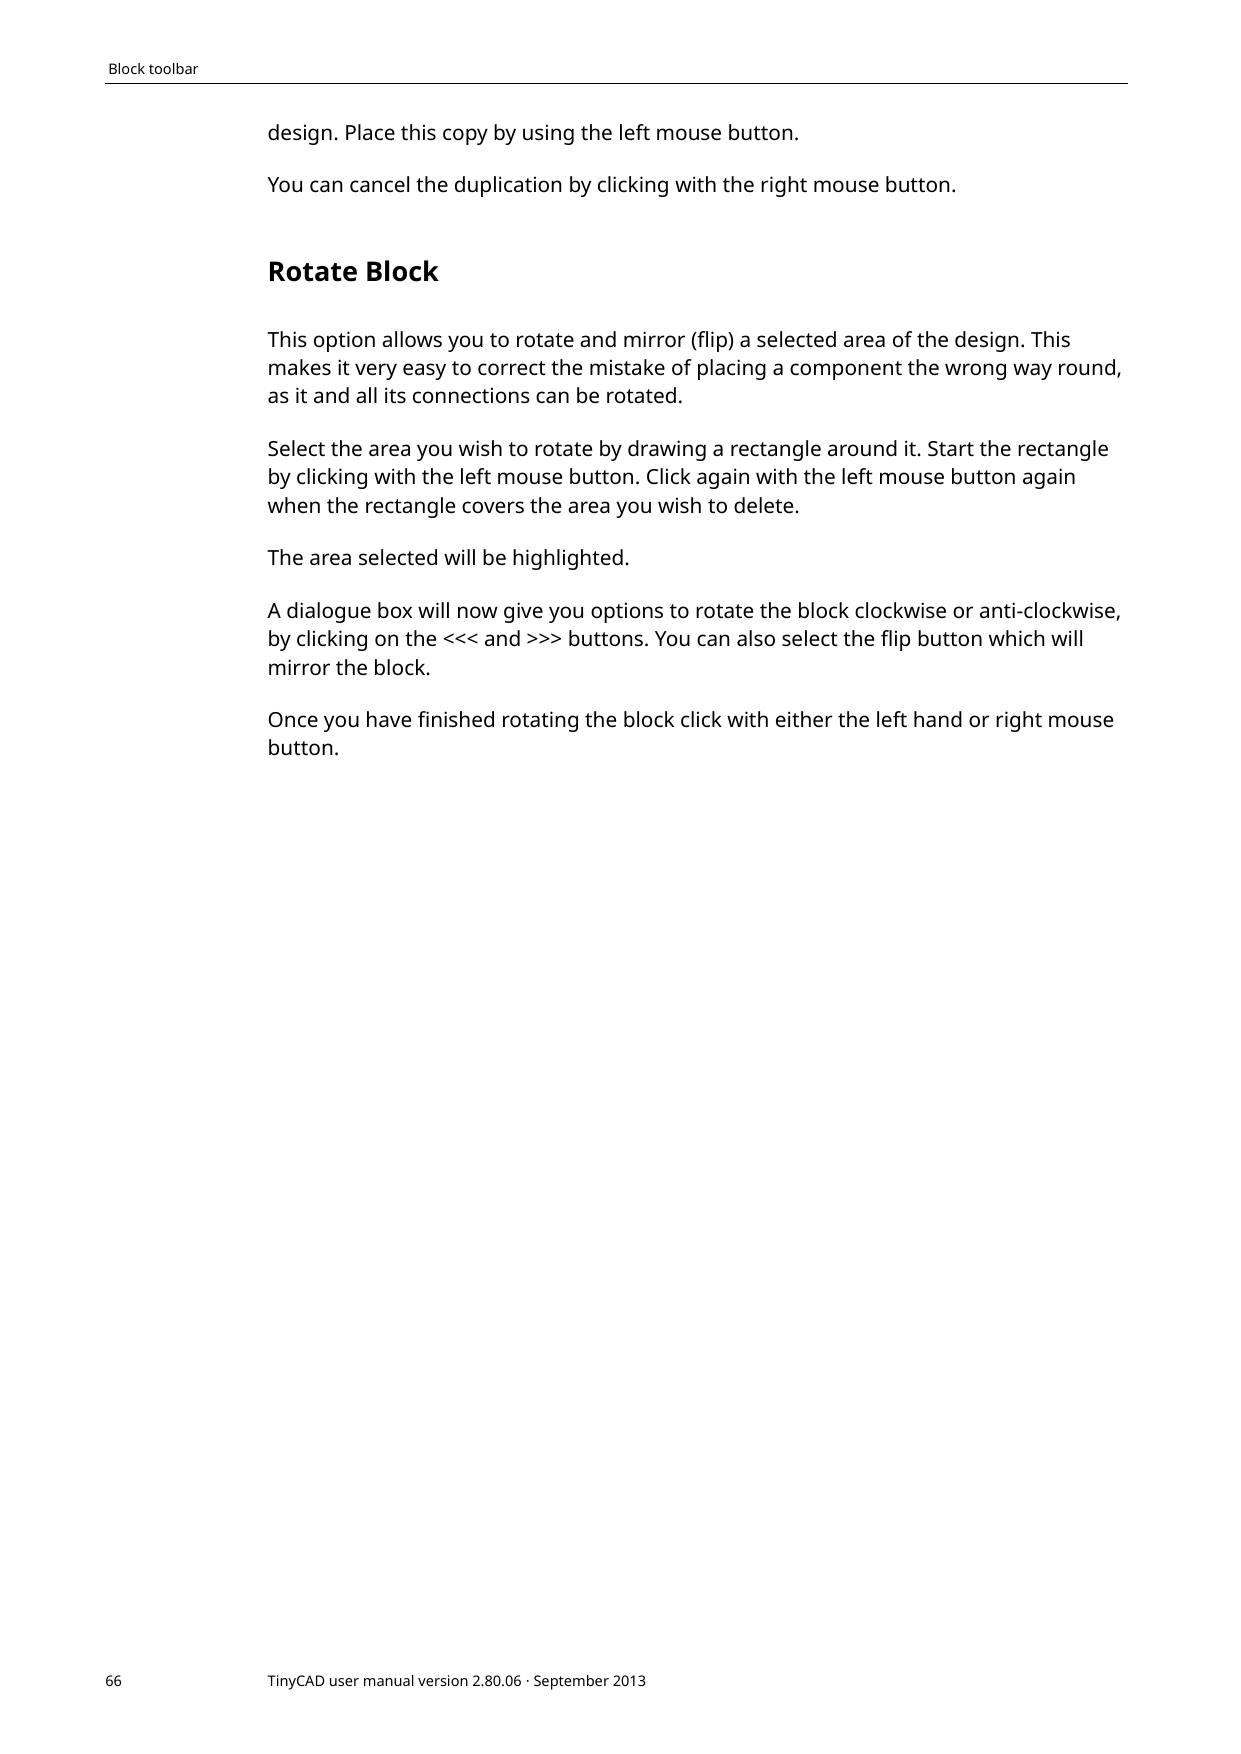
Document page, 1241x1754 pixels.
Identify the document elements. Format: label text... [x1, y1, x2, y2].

text This option allows you to rotate and mirror (flip) a selected area of the design. This makes it very easy to correct the mistake of placing a component the wrong way round, as it and all its connections can be rotated. [267, 325, 1128, 410]
text Select the area you wish to rotate by drawing a rectangle around it. Start the rectangle by clicking with the left mouse button. Click again with the left mouse button again when the rectangle covers the area you wish to delete. [267, 434, 1128, 519]
text A dialogue box will now give you options to rotate the block clockwise or anti-clockwise, by clicking on the <<< and >>> buttons. You can also select the flip button which will mirror the block. [267, 596, 1128, 681]
subtitle Rotate Block [267, 252, 1128, 289]
text Once you have finished rotating the block click with either the left hand or right mouse button. [267, 705, 1128, 762]
text design. Place this copy by using the left mouse button. [267, 118, 1128, 147]
text You can cancel the duplication by clicking with the right mouse button. [267, 171, 1128, 199]
text The area selected will be highlighted. [267, 543, 1128, 572]
